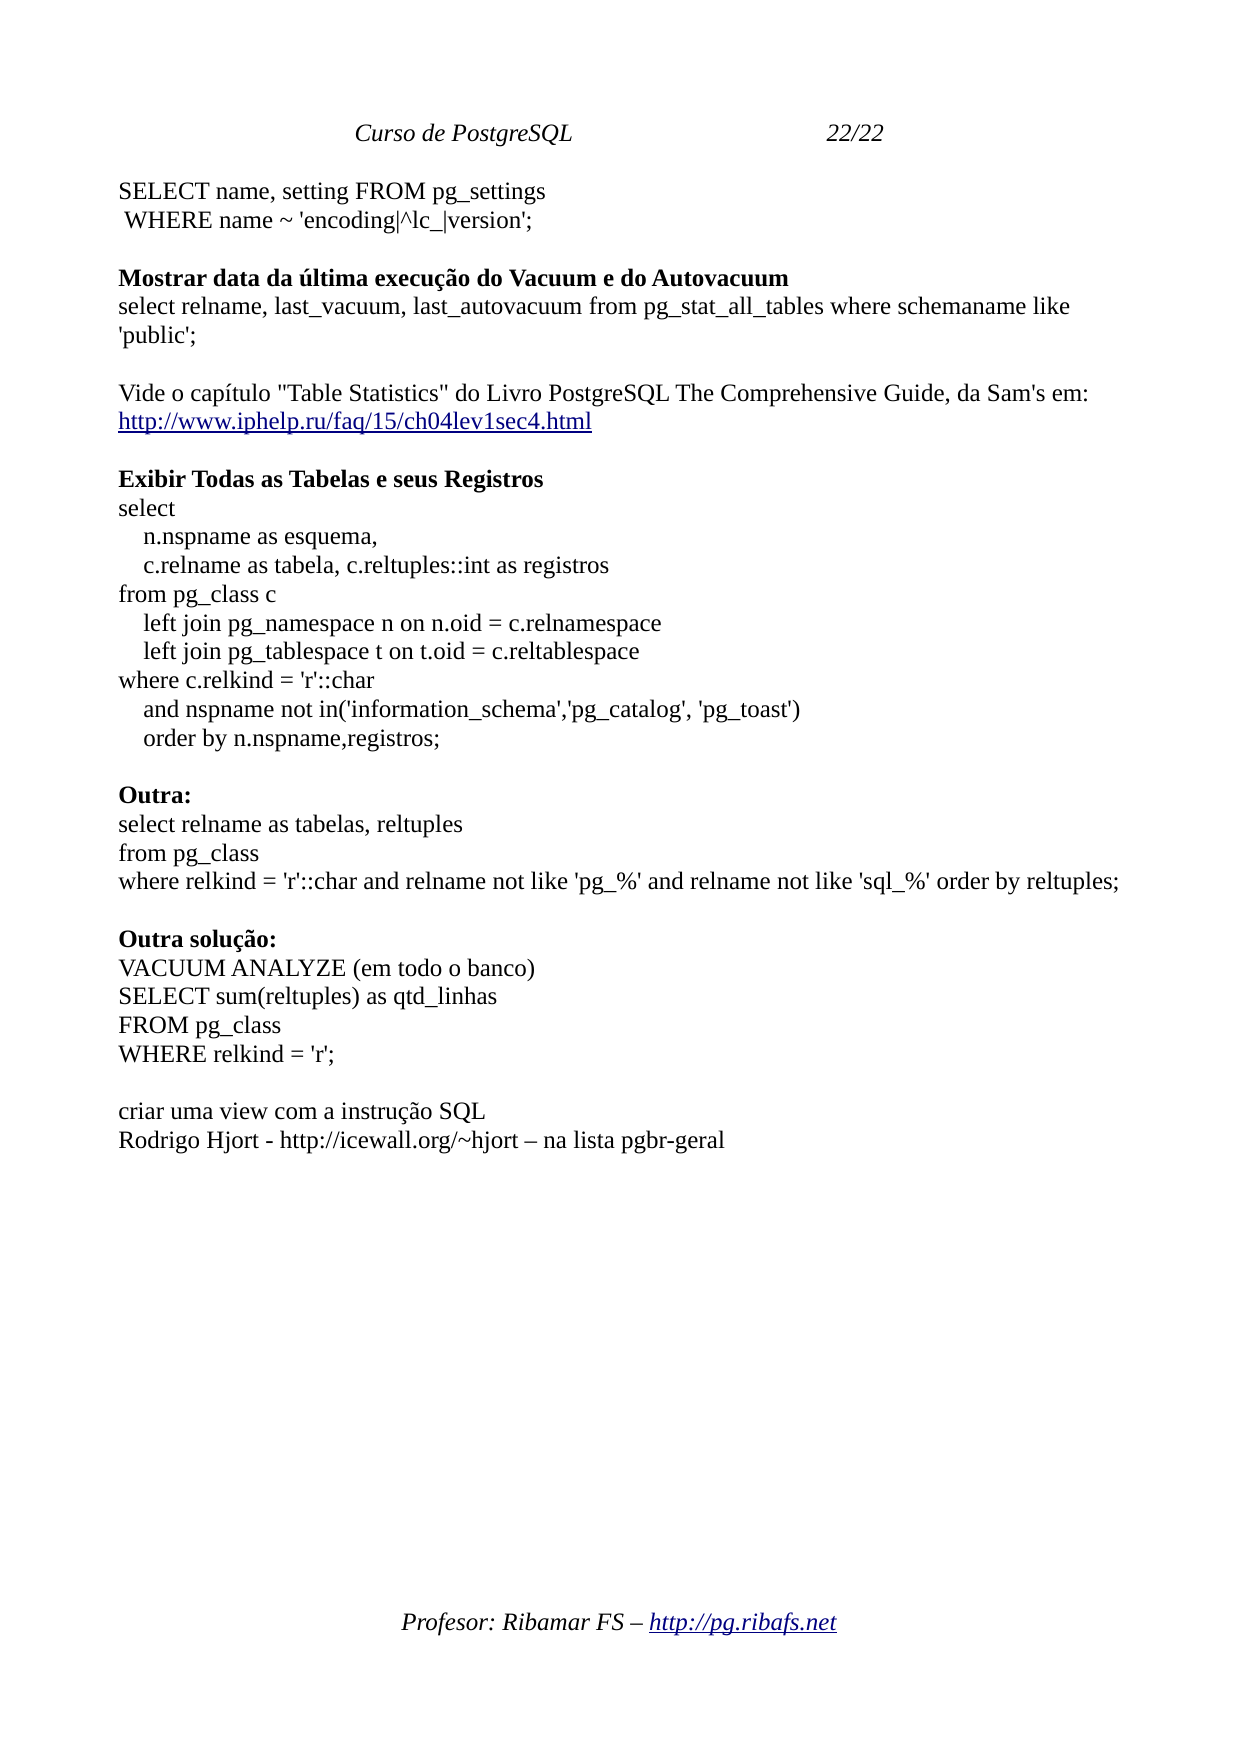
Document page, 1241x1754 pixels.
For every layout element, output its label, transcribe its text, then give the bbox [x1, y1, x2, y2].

text SELECT name, setting FROM pg_settings [118, 176, 1122, 205]
text Outra solução: [118, 924, 1122, 953]
text from pg_class [118, 838, 1122, 866]
text select relname as tabelas, reltuples [118, 809, 1122, 838]
text Mostrar data da última execução do Vacuum e do Autovacuum [118, 263, 1122, 291]
text select [118, 493, 1122, 521]
text from pg_class c [118, 579, 1122, 608]
text left join pg_tablespace t on t.oid = c.reltablespace [118, 636, 1122, 665]
text Exibir Todas as Tabelas e seus Registros [118, 464, 1122, 493]
text Rodrigo Hjort - http://icewall.org/~hjort – na lista pgbr-geral [118, 1125, 1122, 1154]
text http://www.iphelp.ru/faq/15/ch04lev1sec4.html [118, 406, 1122, 435]
text left join pg_namespace n on n.oid = c.relnamespace [118, 608, 1122, 636]
text WHERE relkind = 'r'; [118, 1039, 1122, 1068]
text c.relname as tabela, c.reltuples::int as registros [118, 550, 1122, 579]
text where relkind = 'r'::char and relname not like 'pg_%' and relname not like 'sql_%' order by reltuples; [118, 866, 1122, 895]
text order by n.nspname,registros; [118, 723, 1122, 751]
text n.nspname as esquema, [118, 521, 1122, 550]
text Outra: [118, 780, 1122, 809]
text select relname, last_vacuum, last_autovacuum from pg_stat_all_tables where schemaname like 'public'; [118, 291, 1122, 349]
text and nspname not in('information_schema','pg_catalog', 'pg_toast') [118, 694, 1122, 723]
text WHERE name ~ 'encoding|^lc_|version'; [118, 205, 1122, 234]
text SELECT sum(reltuples) as qtd_linhas [118, 981, 1122, 1010]
text Vide o capítulo "Table Statistics" do Livro PostgreSQL The Comprehensive Guide, da Sam's em: [118, 378, 1122, 406]
text where c.relkind = 'r'::char [118, 665, 1122, 694]
text criar uma view com a instrução SQL [118, 1096, 1122, 1125]
text FROM pg_class [118, 1010, 1122, 1039]
text VACUUM ANALYZE (em todo o banco) [118, 953, 1122, 981]
